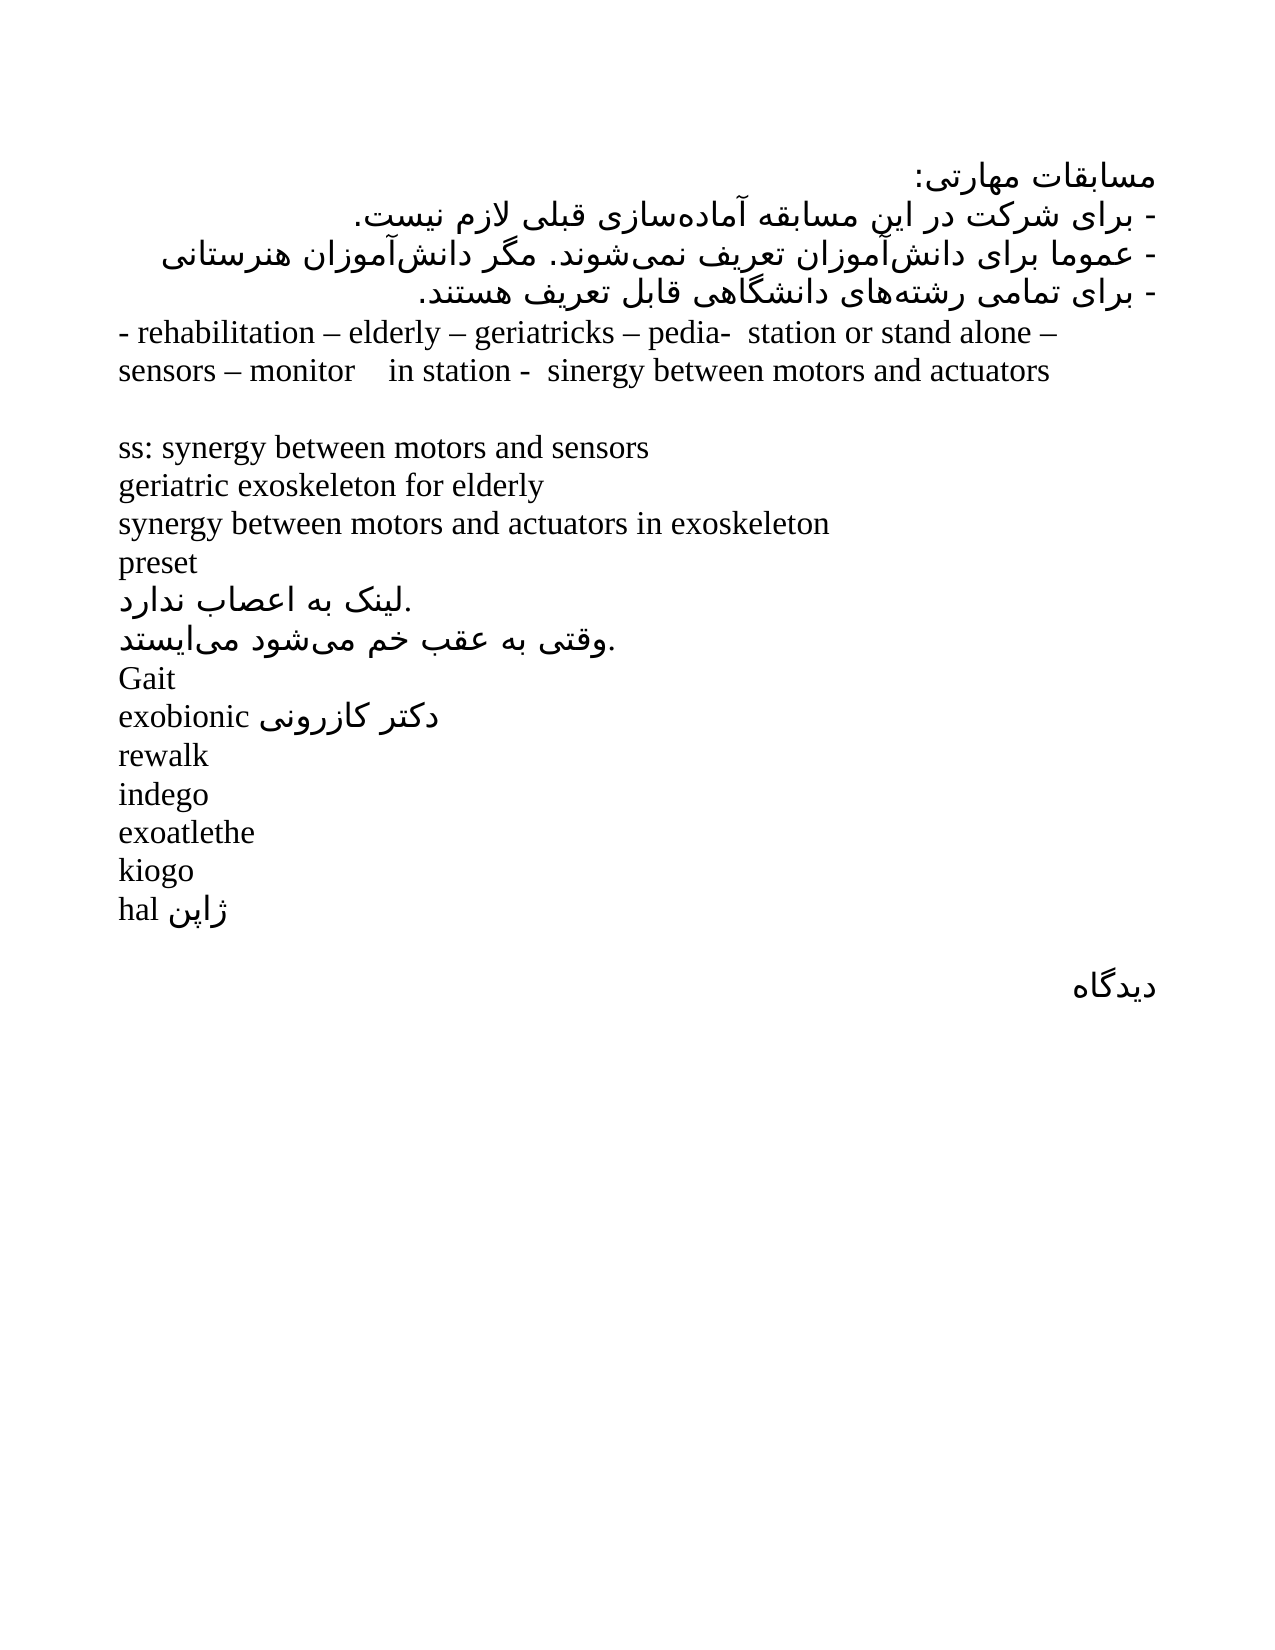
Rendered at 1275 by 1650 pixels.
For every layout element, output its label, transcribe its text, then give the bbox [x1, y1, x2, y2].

text rewalk [118, 736, 1157, 774]
text Gait [118, 658, 1157, 697]
text وقتی به عقب خم می‌شود می‌ایستد. [118, 619, 1157, 658]
text ss: synergy between motors and sensors [118, 427, 1157, 465]
text indego [118, 774, 1157, 812]
text مسابقات مهارتی: [118, 156, 1157, 195]
text hal ژاپن [118, 889, 1157, 928]
text لینک به اعصاب ندارد. [118, 580, 1157, 619]
text - rehabilitation – elderly – geriatricks – pedia- station or stand alone – sensors – monitor in station - sinergy between motors and actuators [118, 312, 1157, 388]
text exobionic دکتر کازرونی [118, 697, 1157, 736]
text دیدگاه [118, 966, 1157, 1005]
text synergy between motors and actuators in exoskeleton [118, 503, 1157, 542]
text - برای تمامی رشته‌های دانشگاهی قابل تعریف هستند. [118, 273, 1157, 312]
text kiogo [118, 851, 1157, 889]
text preset [118, 542, 1157, 580]
text - عموما برای دانش‌‌آموزان تعریف نمی‌شوند. مگر دانش‌آموزان هنرستانی [118, 234, 1157, 273]
text exoatlethe [118, 812, 1157, 851]
text - برای شرکت در این مسابقه آماده‌سازی قبلی لازم نیست. [118, 195, 1157, 234]
text geriatric exoskeleton for elderly [118, 465, 1157, 503]
